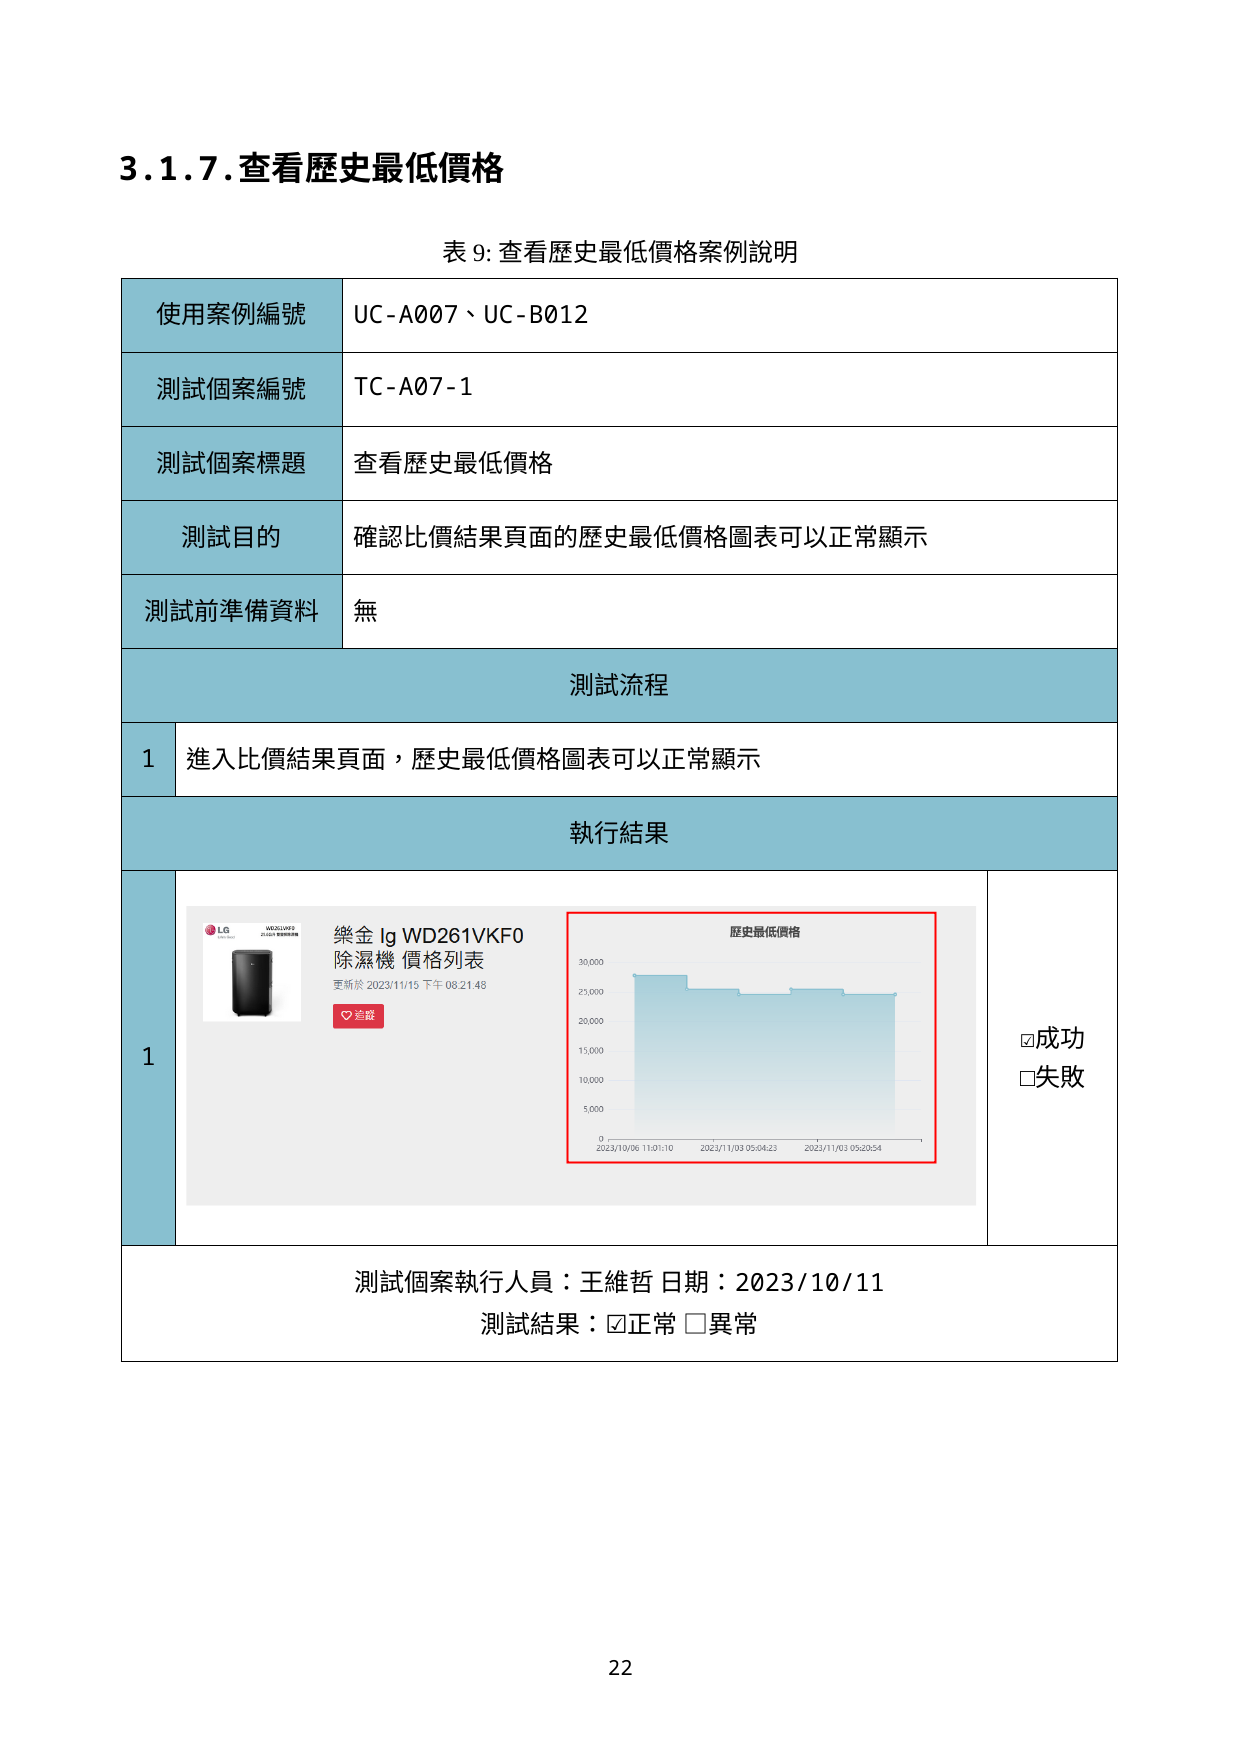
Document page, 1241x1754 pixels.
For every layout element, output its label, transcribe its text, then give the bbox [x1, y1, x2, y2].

picture [186, 906, 977, 1206]
table_cell 進入比價結果頁面，歷史最低價格圖表可以正常顯示 [176, 723, 1117, 796]
table_cell 測試前準備資料 [122, 575, 342, 648]
subtitle 3.1.7.查看歷史最低價格 [118, 142, 1122, 190]
table_header UC-A007、UC-B012 [343, 279, 1117, 352]
table_cell 測試目的 [122, 501, 342, 574]
table_cell 執行結果 [122, 797, 1117, 870]
table_cell 測試流程 [122, 649, 1117, 722]
table_cell 1 [122, 871, 175, 1245]
table_cell [176, 871, 987, 1245]
table_cell 查看歷史最低價格 [343, 427, 1117, 500]
table_header 使用案例編號 [122, 279, 342, 352]
table_cell 確認比價結果頁面的歷史最低價格圖表可以正常顯示 [343, 501, 1117, 574]
table_cell TC-A07-1 [343, 353, 1117, 426]
table_cell ☑成功 □失敗 [988, 871, 1117, 1245]
text 表 9: 查看歷史最低價格案例說明 [118, 233, 1122, 269]
table_cell 測試個案執行人員：王維哲 日期：2023/10/11 測試結果：☑正常 □異常 [122, 1246, 1117, 1361]
table_cell 測試個案標題 [122, 427, 342, 500]
table_cell 測試個案編號 [122, 353, 342, 426]
table_cell 無 [343, 575, 1117, 648]
table_cell 1 [122, 723, 175, 796]
